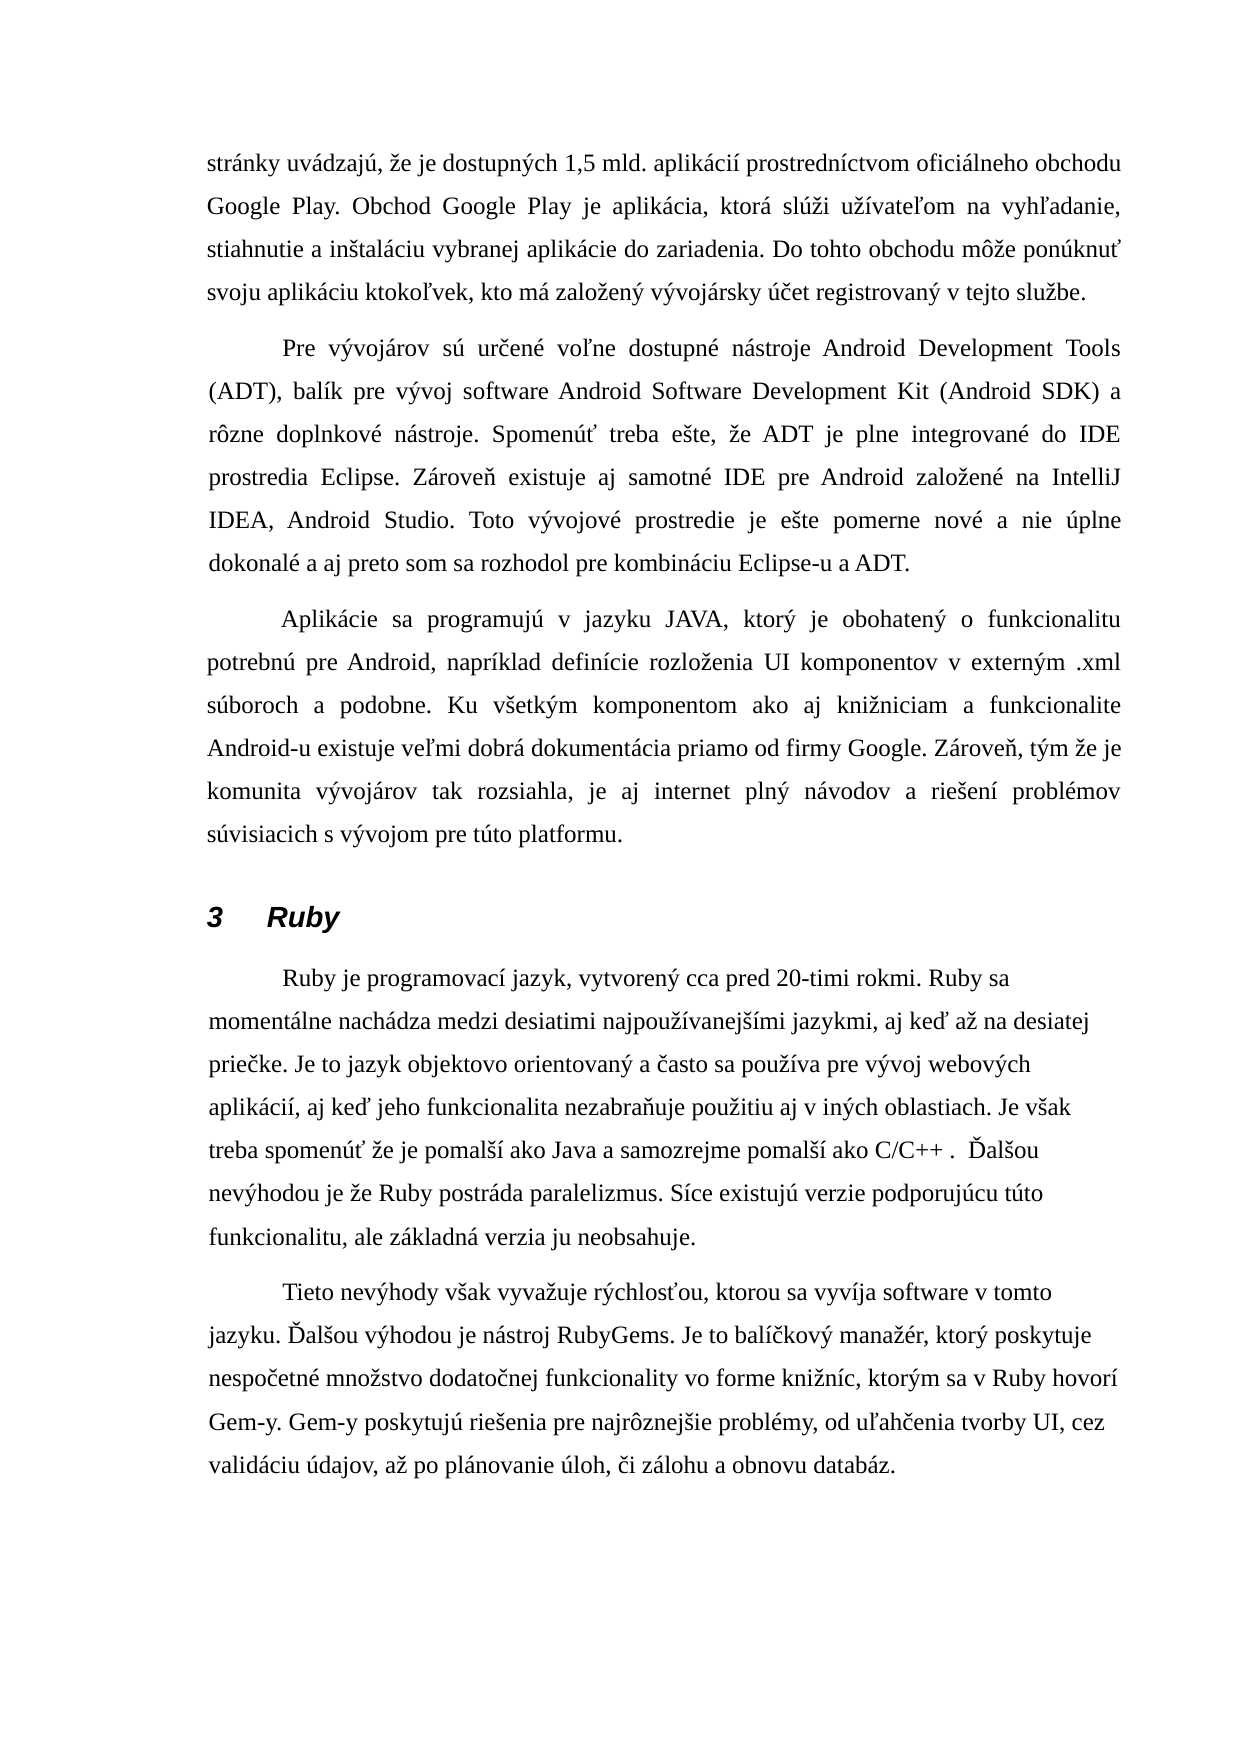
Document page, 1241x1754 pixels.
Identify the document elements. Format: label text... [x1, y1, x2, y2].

text stránky uvádzajú, že je dostupných 1,5 mld. aplikácií prostredníctvom oficiálneho obchodu Google Play. Obchod Google Play je aplikácia, ktorá slúži užívateľom na vyhľadanie, stiahnutie a inštaláciu vybranej aplikácie do zariadenia. Do tohto obchodu môže ponúknuť svoju aplikáciu ktokoľvek, kto má založený vývojársky účet registrovaný v tejto službe. [207, 148, 1122, 306]
text Tieto nevýhody však vyvažuje rýchlosťou, ktorou sa vyvíja software v tomto jazyku. Ďalšou výhodou je nástroj RubyGems. Je to balíčkový manažér, ktorý poskytuje nespočetné množstvo dodatočnej funkcionality vo forme knižníc, ktorým sa v Ruby hovorí Gem-y. Gem-y poskytujú riešenia pre najrôznejšie problémy, od uľahčenia tvorby UI, cez validáciu údajov, až po plánovanie úloh, či zálohu a obnovu databáz. [208, 1277, 1122, 1478]
subtitle Ruby [207, 900, 1122, 934]
text Pre vývojárov sú určené voľne dostupné nástroje Android Development Tools (ADT), balík pre vývoj software Android Software Development Kit (Android SDK) a rôzne doplnkové nástroje. Spomenúť treba ešte, že ADT je plne integrované do IDE prostredia Eclipse. Zároveň existuje aj samotné IDE pre Android založené na IntelliJ IDEA, Android Studio. Toto vývojové prostredie je ešte pomerne nové a nie úplne dokonalé a aj preto som sa rozhodol pre kombináciu Eclipse-u a ADT. [208, 333, 1122, 577]
text Aplikácie sa programujú v jazyku JAVA, ktorý je obohatený o funkcionalitu potrebnú pre Android, napríklad definície rozloženia UI komponentov v externým .xml súboroch a podobne. Ku všetkým komponentom ako aj knižniciam a funkcionalite Android-u existuje veľmi dobrá dokumentácia priamo od firmy Google. Zároveň, tým že je komunita vývojárov tak rozsiahla, je aj internet plný návodov a riešení problémov súvisiacich s vývojom pre túto platformu. [207, 604, 1122, 848]
text Ruby je programovací jazyk, vytvorený cca pred 20-timi rokmi. Ruby sa momentálne nachádza medzi desiatimi najpoužívanejšími jazykmi, aj keď až na desiatej priečke. Je to jazyk objektovo orientovaný a často sa používa pre vývoj webových aplikácií, aj keď jeho funkcionalita nezabraňuje použitiu aj v iných oblastiach. Je však treba spomenúť že je pomalší ako Java a samozrejme pomalší ako C/C++ . Ďalšou nevýhodou je že Ruby postráda paralelizmus. Síce existujú verzie podporujúcu túto funkcionalitu, ale základná verzia ju neobsahuje. [208, 963, 1122, 1250]
